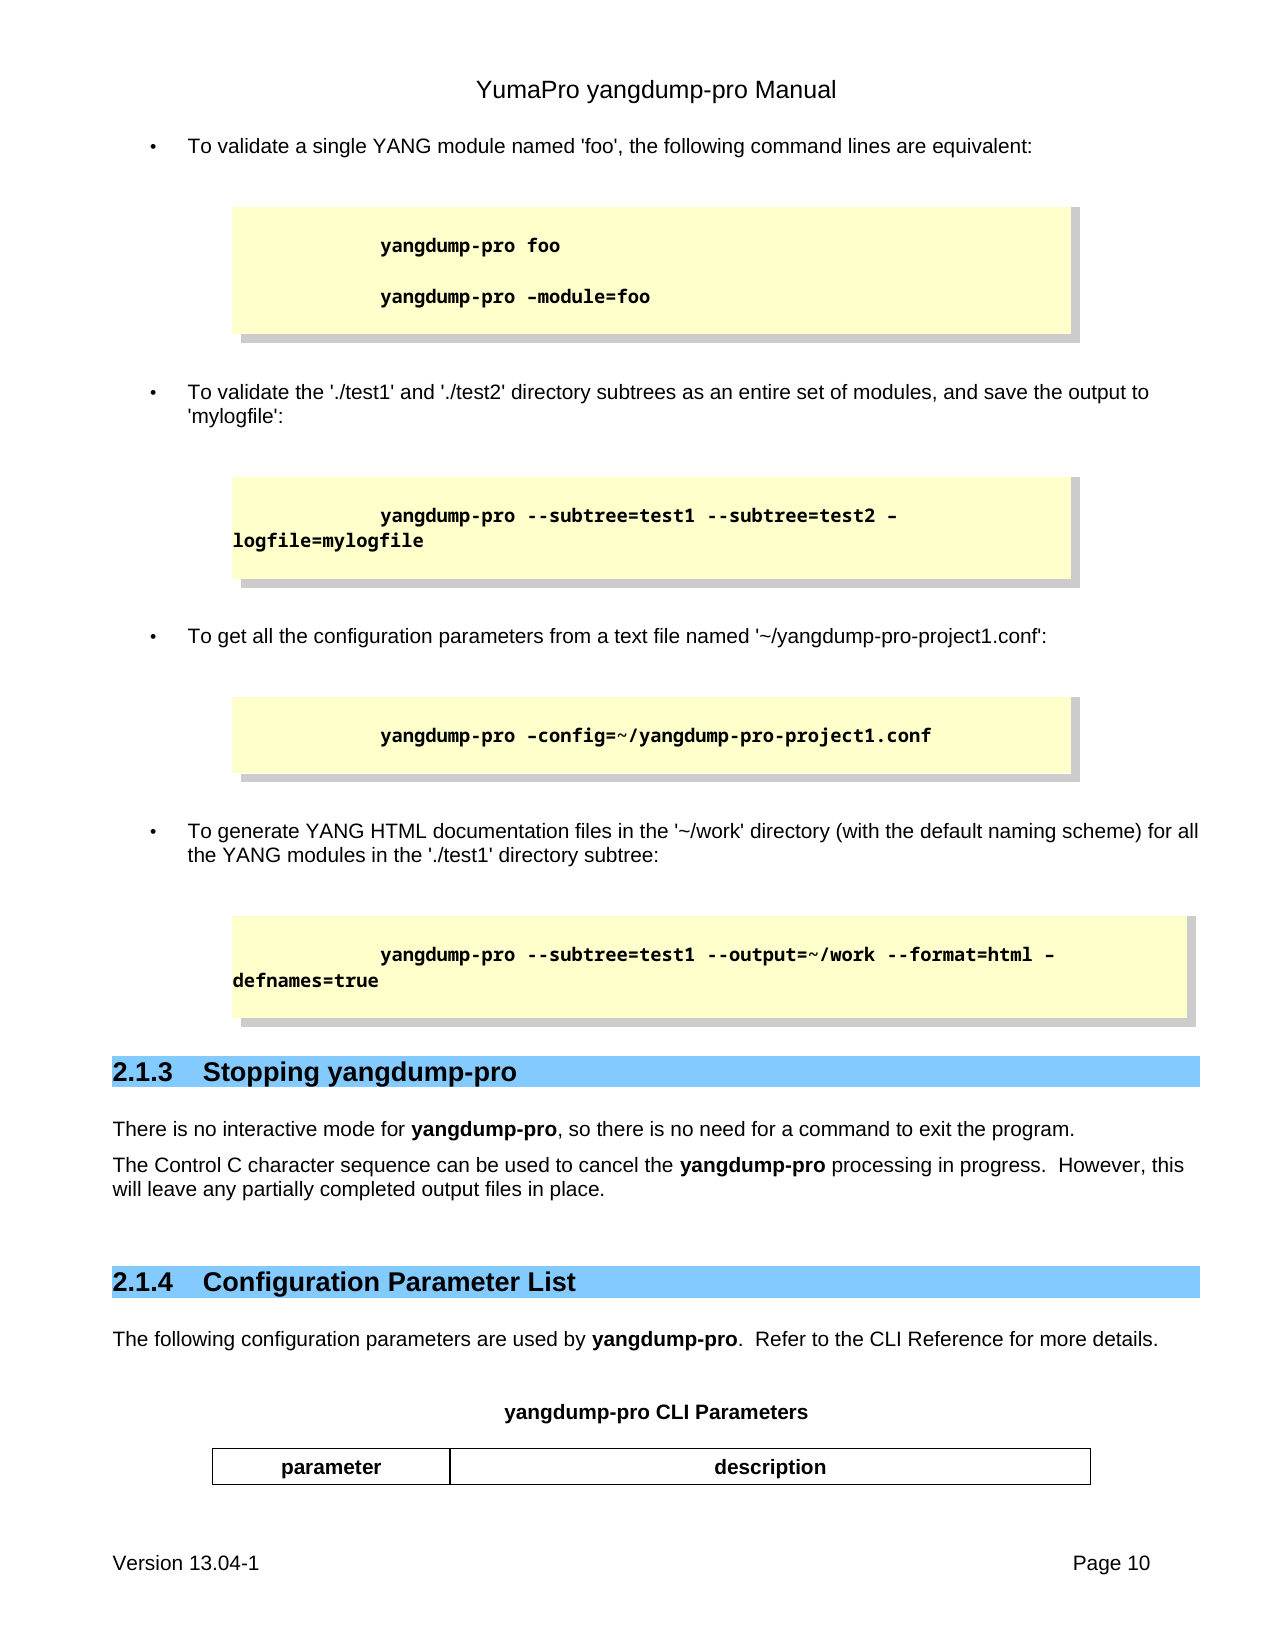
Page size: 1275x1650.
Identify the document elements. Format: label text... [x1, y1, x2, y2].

list To validate a single YANG module named 'foo', the following command lines are equivalent: [150, 134, 1200, 158]
text yangdump-pro --subtree=test1 --output=~/work --format=html –defnames=true [232, 941, 1187, 992]
text The following configuration parameters are used by yangdump-pro. Refer to the CLI Reference for more details. [112, 1327, 1200, 1351]
text yangdump-pro --subtree=test1 --subtree=test2 –logfile=mylogfile [232, 502, 1071, 553]
text There is no interactive mode for yangdump-pro, so there is no need for a command to exit the program. [112, 1116, 1200, 1140]
subtitle Stopping yangdump-pro [112, 1056, 1200, 1087]
text yangdump-pro –module=foo [232, 283, 1071, 309]
list To validate the './test1' and './test2' directory subtrees as an entire set of modules, and save the output to 'mylogfile': [150, 380, 1200, 428]
list To get all the configuration parameters from a text file named '~/yangdump-pro-project1.conf': [150, 624, 1200, 648]
subtitle yangdump-pro CLI Parameters [127, 1400, 1185, 1424]
table_header parameter [213, 1449, 449, 1484]
list To generate YANG HTML documentation files in the '~/work' directory (with the default naming scheme) for all the YANG modules in the './test1' directory subtree: [150, 819, 1200, 867]
text The Control C character sequence can be used to cancel the yangdump-pro processing in progress. However, this will leave any partially completed output files in place. [112, 1153, 1200, 1201]
table_header description [451, 1449, 1090, 1484]
text yangdump-pro –config=~/yangdump-pro-project1.conf [232, 722, 1071, 748]
text yangdump-pro foo [232, 232, 1071, 258]
subtitle Configuration Parameter List [112, 1266, 1200, 1298]
